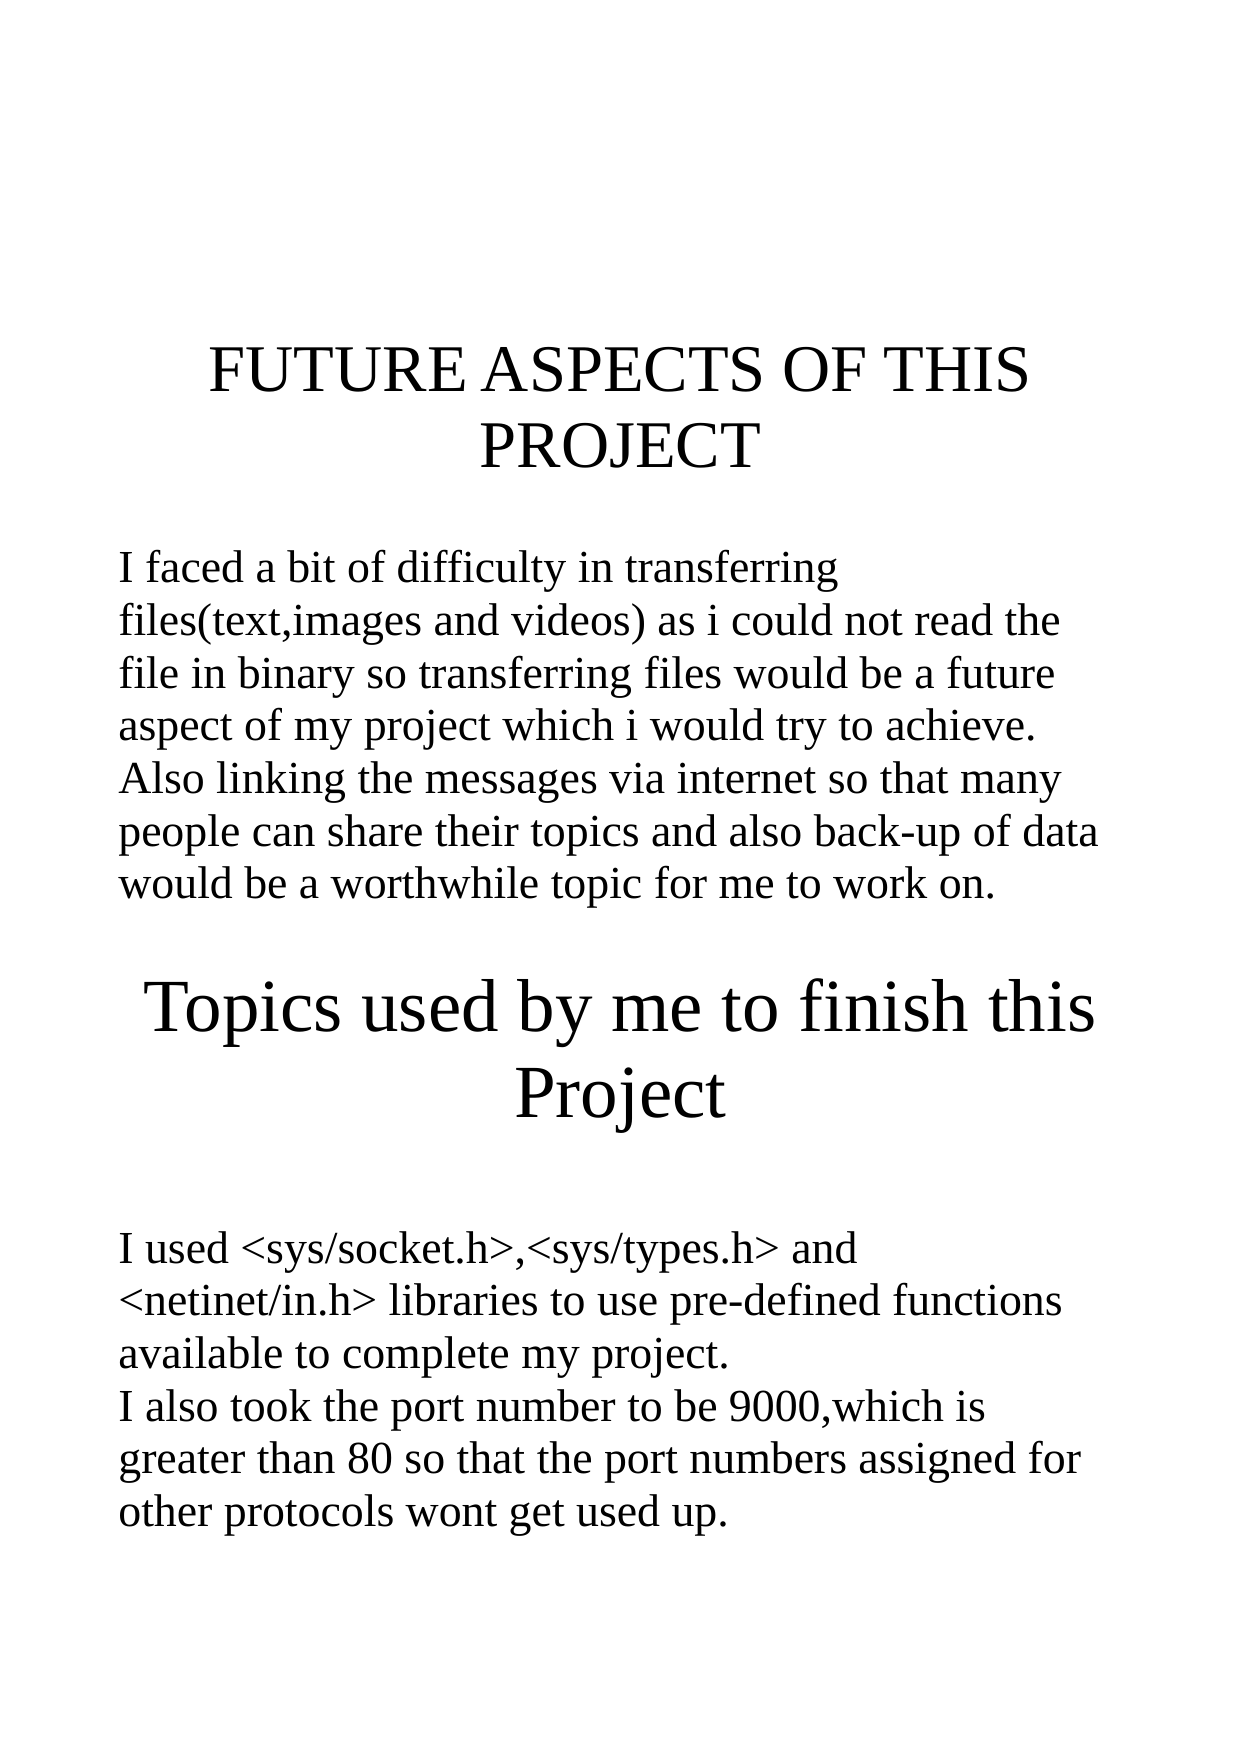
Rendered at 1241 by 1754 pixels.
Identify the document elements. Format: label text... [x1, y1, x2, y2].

text I also took the port number to be 9000,which is greater than 80 so that the port numbers assigned for other protocols wont get used up. [118, 1378, 1122, 1536]
text I faced a bit of difficulty in transferring files(text,images and videos) as i could not read the file in binary so transferring files would be a future aspect of my project which i would try to achieve. [118, 540, 1122, 751]
text Also linking the messages via internet so that many people can share their topics and also back-up of data would be a worthwhile topic for me to work on. [118, 751, 1122, 909]
text I used <sys/socket.h>,<sys/types.h> and <netinet/in.h> libraries to use pre-defined functions available to complete my project. [118, 1220, 1122, 1378]
text Topics used by me to finish this Project [118, 961, 1122, 1134]
text FUTURE ASPECTS OF THIS PROJECT [118, 329, 1122, 482]
